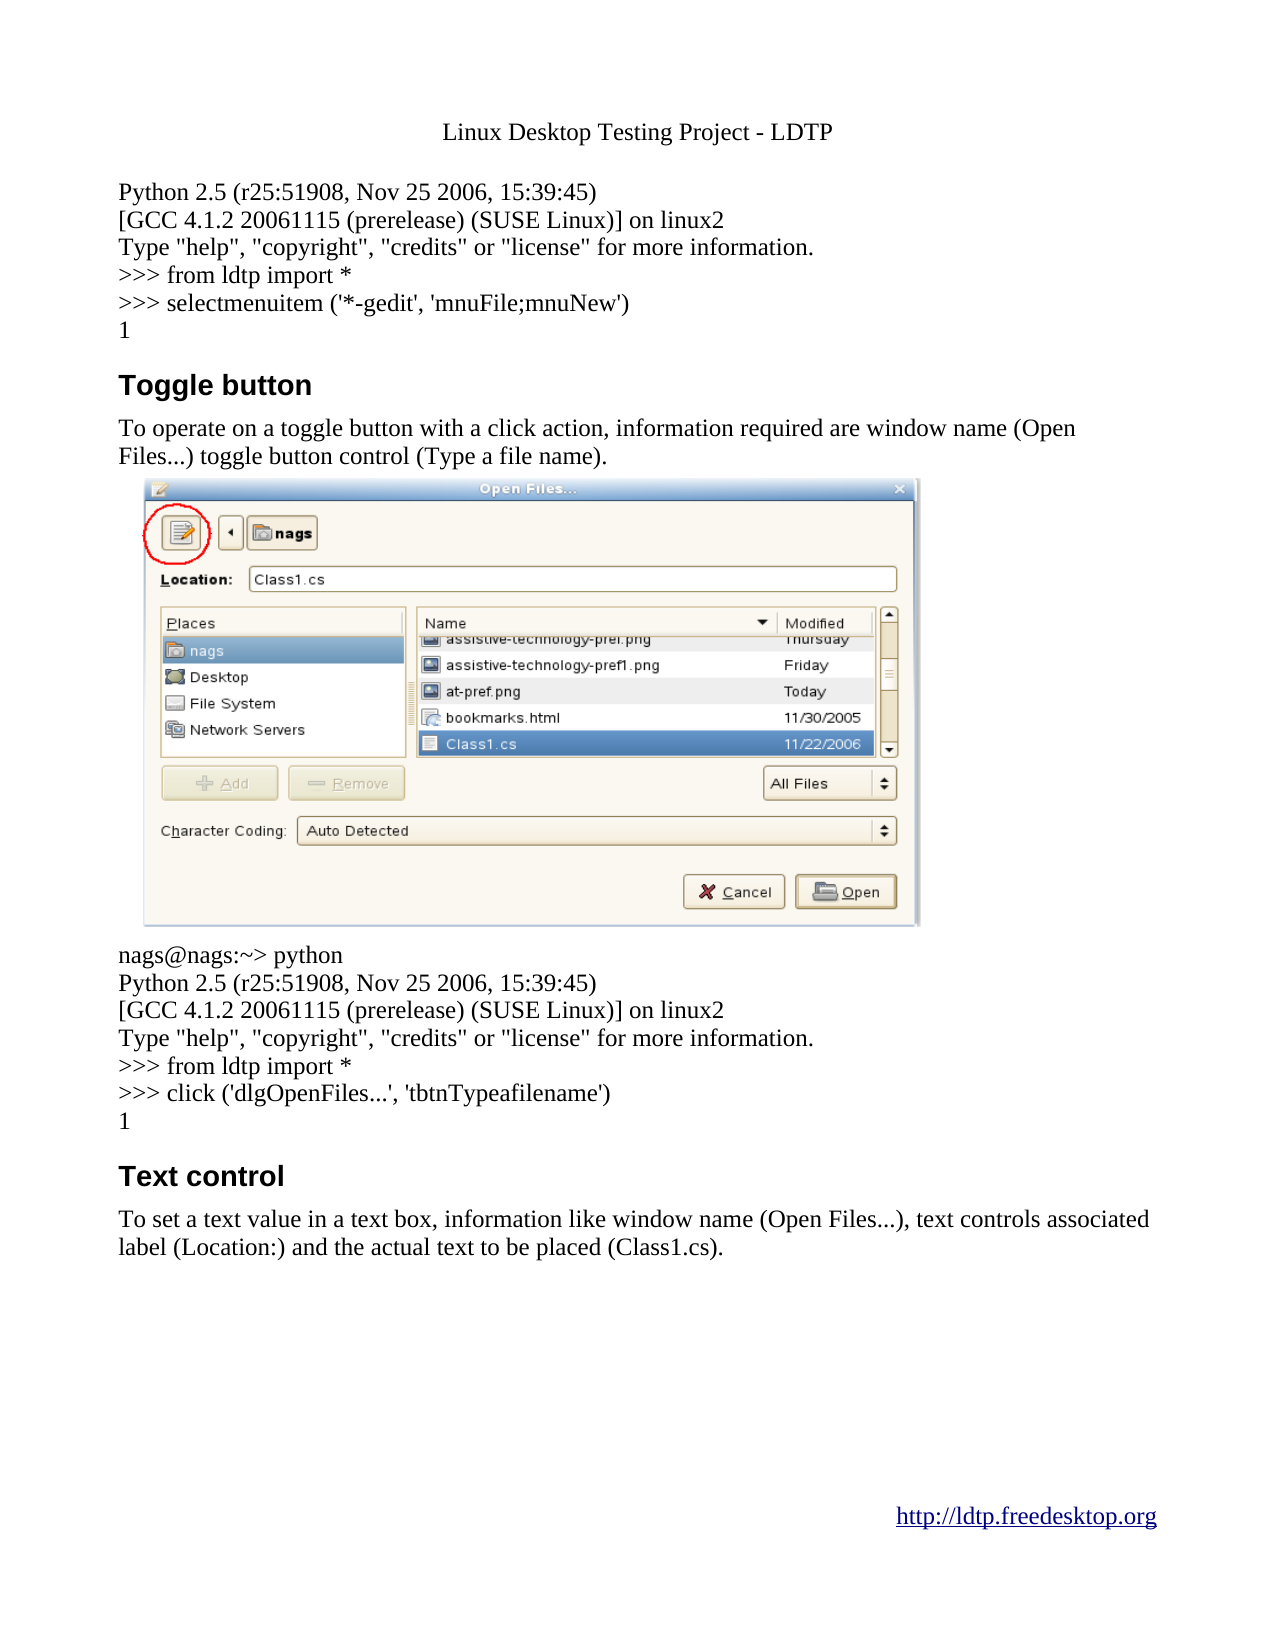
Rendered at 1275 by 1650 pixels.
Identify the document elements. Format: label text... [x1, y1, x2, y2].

text nags@nags:~> python [118, 941, 1157, 969]
picture [142, 477, 922, 928]
text To set a text value in a text box, information like window name (Open Files...), text controls associated label (Location:) and the actual text to be placed (Class1.cs). [118, 1205, 1157, 1260]
text >>> from ldtp import * [118, 261, 1157, 289]
text >>> from ldtp import * [118, 1052, 1157, 1079]
text Type "help", "copyright", "credits" or "license" for more information. [118, 233, 1157, 261]
text >>> click ('dlgOpenFiles...', 'tbtnTypeafilename') [118, 1079, 1157, 1107]
text Type "help", "copyright", "credits" or "license" for more information. [118, 1024, 1157, 1052]
text [GCC 4.1.2 20061115 (prerelease) (SUSE Linux)] on linux2 [118, 996, 1157, 1024]
text To operate on a toggle button with a click action, information required are window name (Open Files...) toggle button control (Type a file name). [118, 414, 1157, 470]
subtitle Toggle button [118, 369, 1157, 402]
subtitle Text control [118, 1160, 1157, 1192]
text Python 2.5 (r25:51908, Nov 25 2006, 15:39:45) [118, 178, 1157, 206]
text [GCC 4.1.2 20061115 (prerelease) (SUSE Linux)] on linux2 [118, 206, 1157, 233]
text Python 2.5 (r25:51908, Nov 25 2006, 15:39:45) [118, 969, 1157, 996]
text 1 [118, 1107, 1157, 1135]
text 1 [118, 317, 1157, 344]
text >>> selectmenuitem ('*-gedit', 'mnuFile;mnuNew') [118, 289, 1157, 317]
